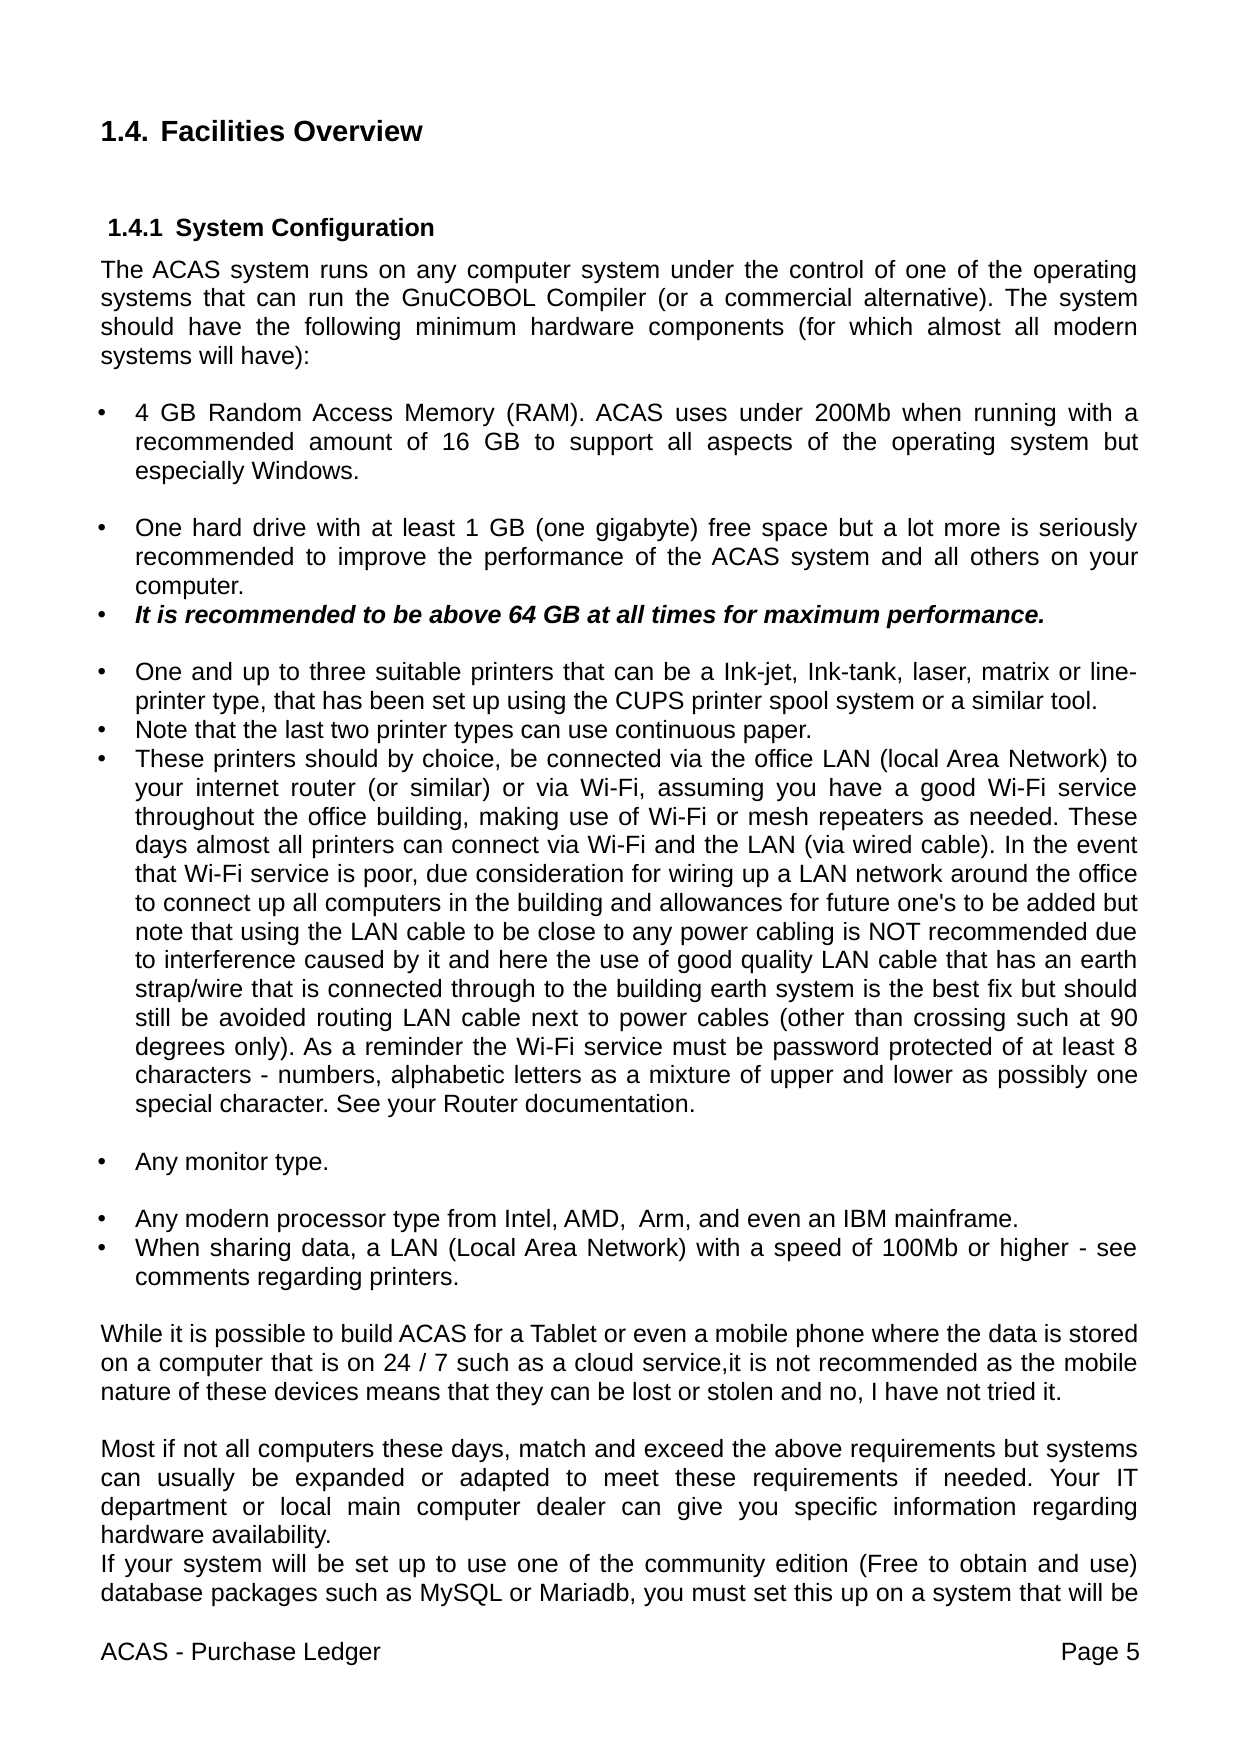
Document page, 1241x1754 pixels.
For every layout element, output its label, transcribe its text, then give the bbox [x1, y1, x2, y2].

list When sharing data, a LAN (Local Area Network) with a speed of 100Mb or higher - see comments regarding printers. [97, 1233, 1140, 1291]
text While it is possible to build ACAS for a Tablet or even a mobile phone where the data is stored on a computer that is on 24 / 7 such as a cloud service,it is not recommended as the mobile nature of these devices means that they can be lost or stolen and no, I have not tried it. [100, 1319, 1140, 1406]
list If your system will be set up to use one of the community edition (Free to obtain and use) database packages such as MySQL or Mariadb, you must set this up on a system that will be [97, 1549, 1140, 1607]
list It is recommended to be above 64 GB at all times for maximum performance. [97, 600, 1140, 629]
list One hard drive with at least 1 GB (one gigabyte) free space but a lot more is seriously recommended to improve the performance of the ACAS system and all others on your computer. [97, 513, 1140, 600]
list Most if not all computers these days, match and exceed the above requirements but systems can usually be expanded or adapted to meet these requirements if needed. Your IT department or local main computer dealer can give you specific information regarding hardware availability. [97, 1434, 1140, 1549]
list 4 GB Random Access Memory (RAM). ACAS uses under 200Mb when running with a recommended amount of 16 GB to support all aspects of the operating system but especially Windows. [97, 398, 1140, 485]
list Any monitor type. [97, 1146, 1140, 1175]
subtitle System Configuration [100, 213, 1140, 242]
subtitle Facilities Overview [100, 113, 1140, 147]
list These printers should by choice, be connected via the office LAN (local Area Network) to your internet router (or similar) or via Wi-Fi, assuming you have a good Wi-Fi service throughout the office building, making use of Wi-Fi or mesh repeaters as needed. These days almost all printers can connect via Wi-Fi and the LAN (via wired cable). In the event that Wi-Fi service is poor, due consideration for wiring up a LAN network around the office to connect up all computers in the building and allowances for future one's to be added but note that using the LAN cable to be close to any power cabling is NOT recommended due to interference caused by it and here the use of good quality LAN cable that has an earth strap/wire that is connected through to the building earth system is the best fix but should still be avoided routing LAN cable next to power cables (other than crossing such at 90 degrees only). As a reminder the Wi-Fi service must be password protected of at least 8 characters - numbers, alphabetic letters as a mixture of upper and lower as possibly one special character. See your Router documentation. [97, 744, 1140, 1118]
list Any modern processor type from Intel, AMD, Arm, and even an IBM mainframe. [97, 1204, 1140, 1233]
text The ACAS system runs on any computer system under the control of one of the operating systems that can run the GnuCOBOL Compiler (or a commercial alternative). The system should have the following minimum hardware components (for which almost all modern systems will have): [100, 254, 1140, 369]
list Note that the last two printer types can use continuous paper. [97, 715, 1140, 744]
list One and up to three suitable printers that can be a Ink-jet, Ink-tank, laser, matrix or line-printer type, that has been set up using the CUPS printer spool system or a similar tool. [97, 657, 1140, 715]
